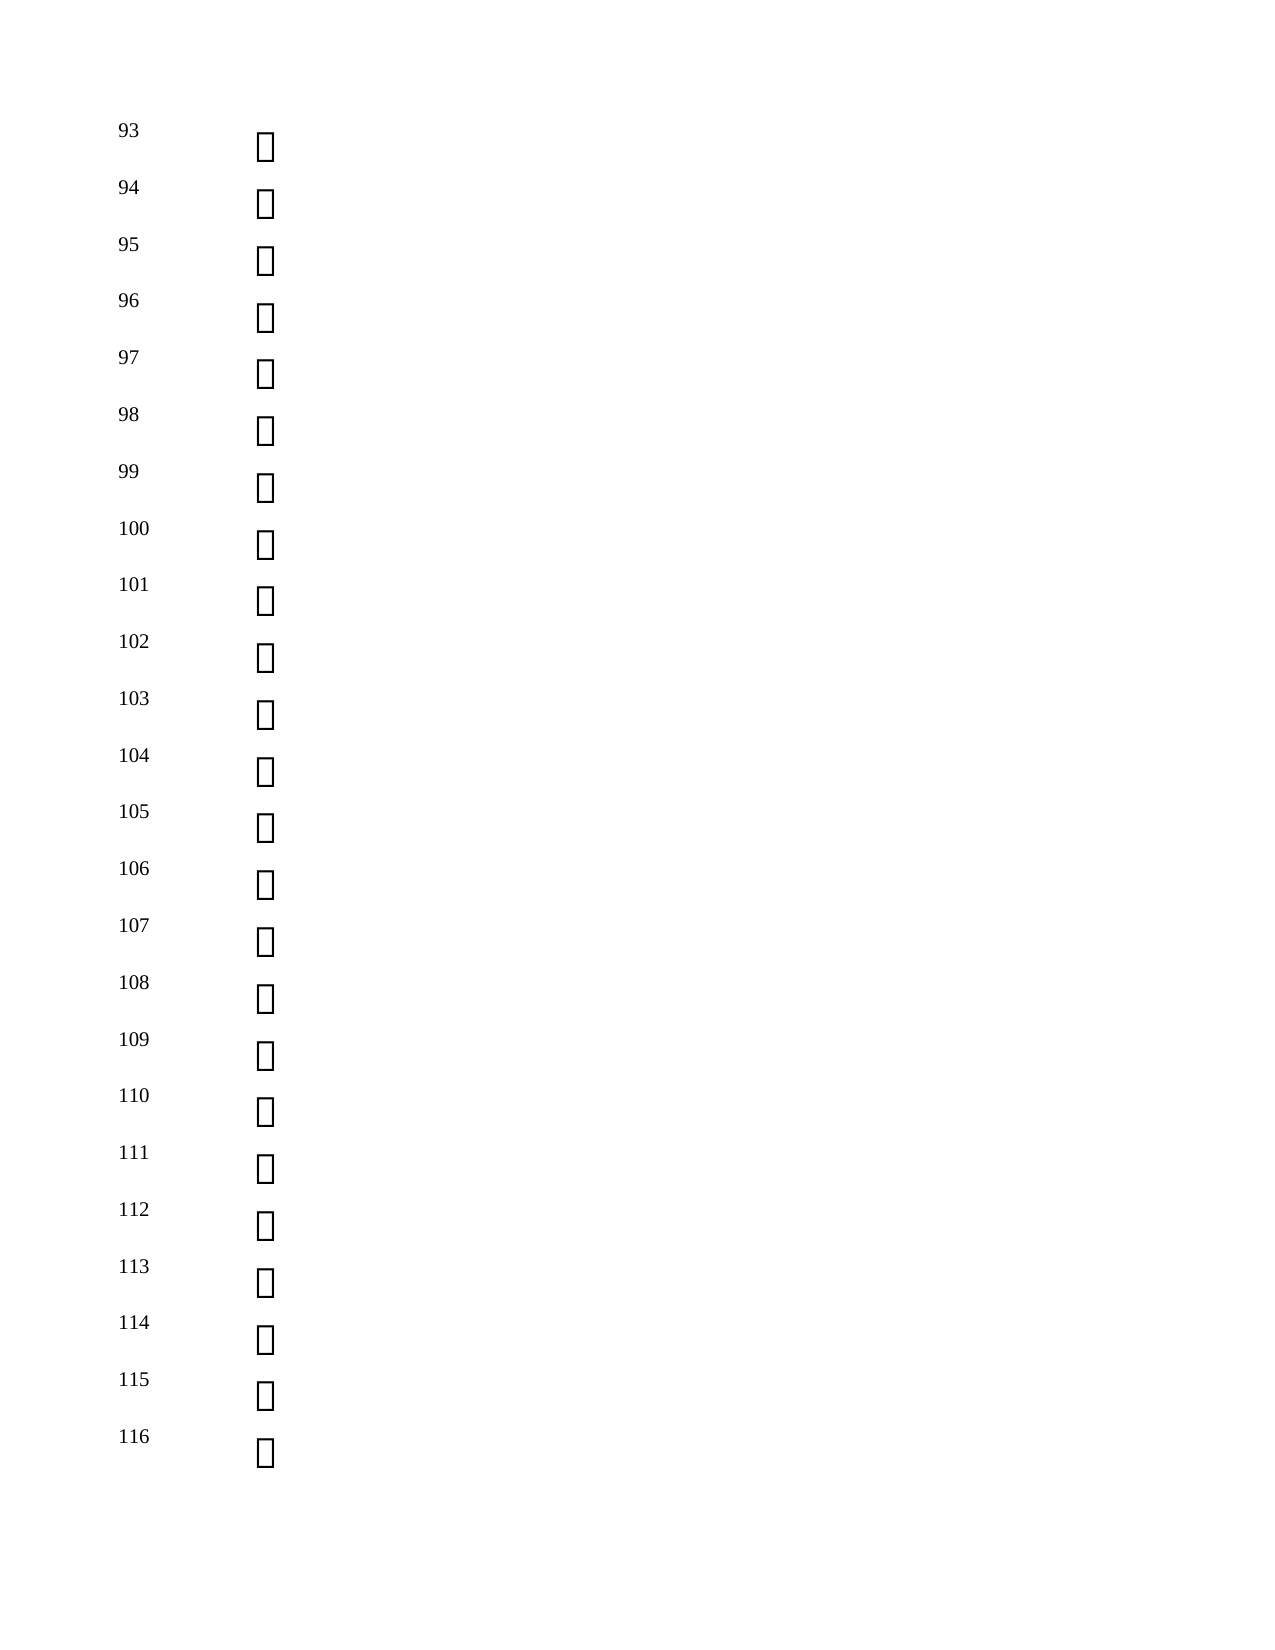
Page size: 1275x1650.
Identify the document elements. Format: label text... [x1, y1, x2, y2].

table_cell 106 [118, 856, 253, 913]
table_cell 𒗤 [253, 345, 466, 402]
table_cell 102 [118, 629, 253, 686]
table_cell 108 [118, 970, 253, 1026]
table_cell 𒗡 [253, 175, 466, 232]
table_cell 𒗵 [253, 1310, 466, 1367]
table_cell 𒗦 [253, 459, 466, 516]
table_cell 𒗨 [253, 572, 466, 629]
table_cell 111 [118, 1140, 253, 1197]
table_cell 114 [118, 1310, 253, 1367]
table_cell 93 [118, 118, 253, 175]
table_cell 94 [118, 175, 253, 232]
table_cell 100 [118, 516, 253, 572]
table_cell 𒗱 [253, 1083, 466, 1140]
table_cell 99 [118, 459, 253, 516]
table_cell 112 [118, 1197, 253, 1253]
table_cell 96 [118, 289, 253, 345]
table_cell 𒗯 [253, 970, 466, 1026]
table_cell 110 [118, 1083, 253, 1140]
table_cell 107 [118, 913, 253, 970]
table_cell 115 [118, 1367, 253, 1424]
table_cell 103 [118, 686, 253, 743]
table_cell 𒗰 [253, 1026, 466, 1083]
table_cell 𒗠 [253, 118, 466, 175]
table_cell 𒗩 [253, 629, 466, 686]
table_cell 𒗧 [253, 516, 466, 572]
table_cell 𒗫 [253, 743, 466, 799]
table_cell 104 [118, 743, 253, 799]
table_cell 116 [118, 1424, 253, 1481]
table_cell 105 [118, 799, 253, 856]
table_cell 𒗬 [253, 799, 466, 856]
table_cell 𒗳 [253, 1197, 466, 1253]
table_cell 98 [118, 402, 253, 459]
table_cell 97 [118, 345, 253, 402]
table_cell 𒗴 [253, 1254, 466, 1310]
table_cell 𒗮 [253, 913, 466, 970]
table_cell 𒗶 [253, 1367, 466, 1424]
table_cell 95 [118, 232, 253, 288]
table_cell 109 [118, 1026, 253, 1083]
table_cell 𒗪 [253, 686, 466, 743]
table_cell 𒗥 [253, 402, 466, 459]
table_cell 𒗲 [253, 1140, 466, 1197]
table_cell 101 [118, 572, 253, 629]
table_cell 𒗣 [253, 289, 466, 345]
table_cell 𒗷 [253, 1424, 466, 1481]
table_cell 𒗭 [253, 856, 466, 913]
table_cell 𒗢 [253, 232, 466, 288]
table_cell 113 [118, 1254, 253, 1310]
